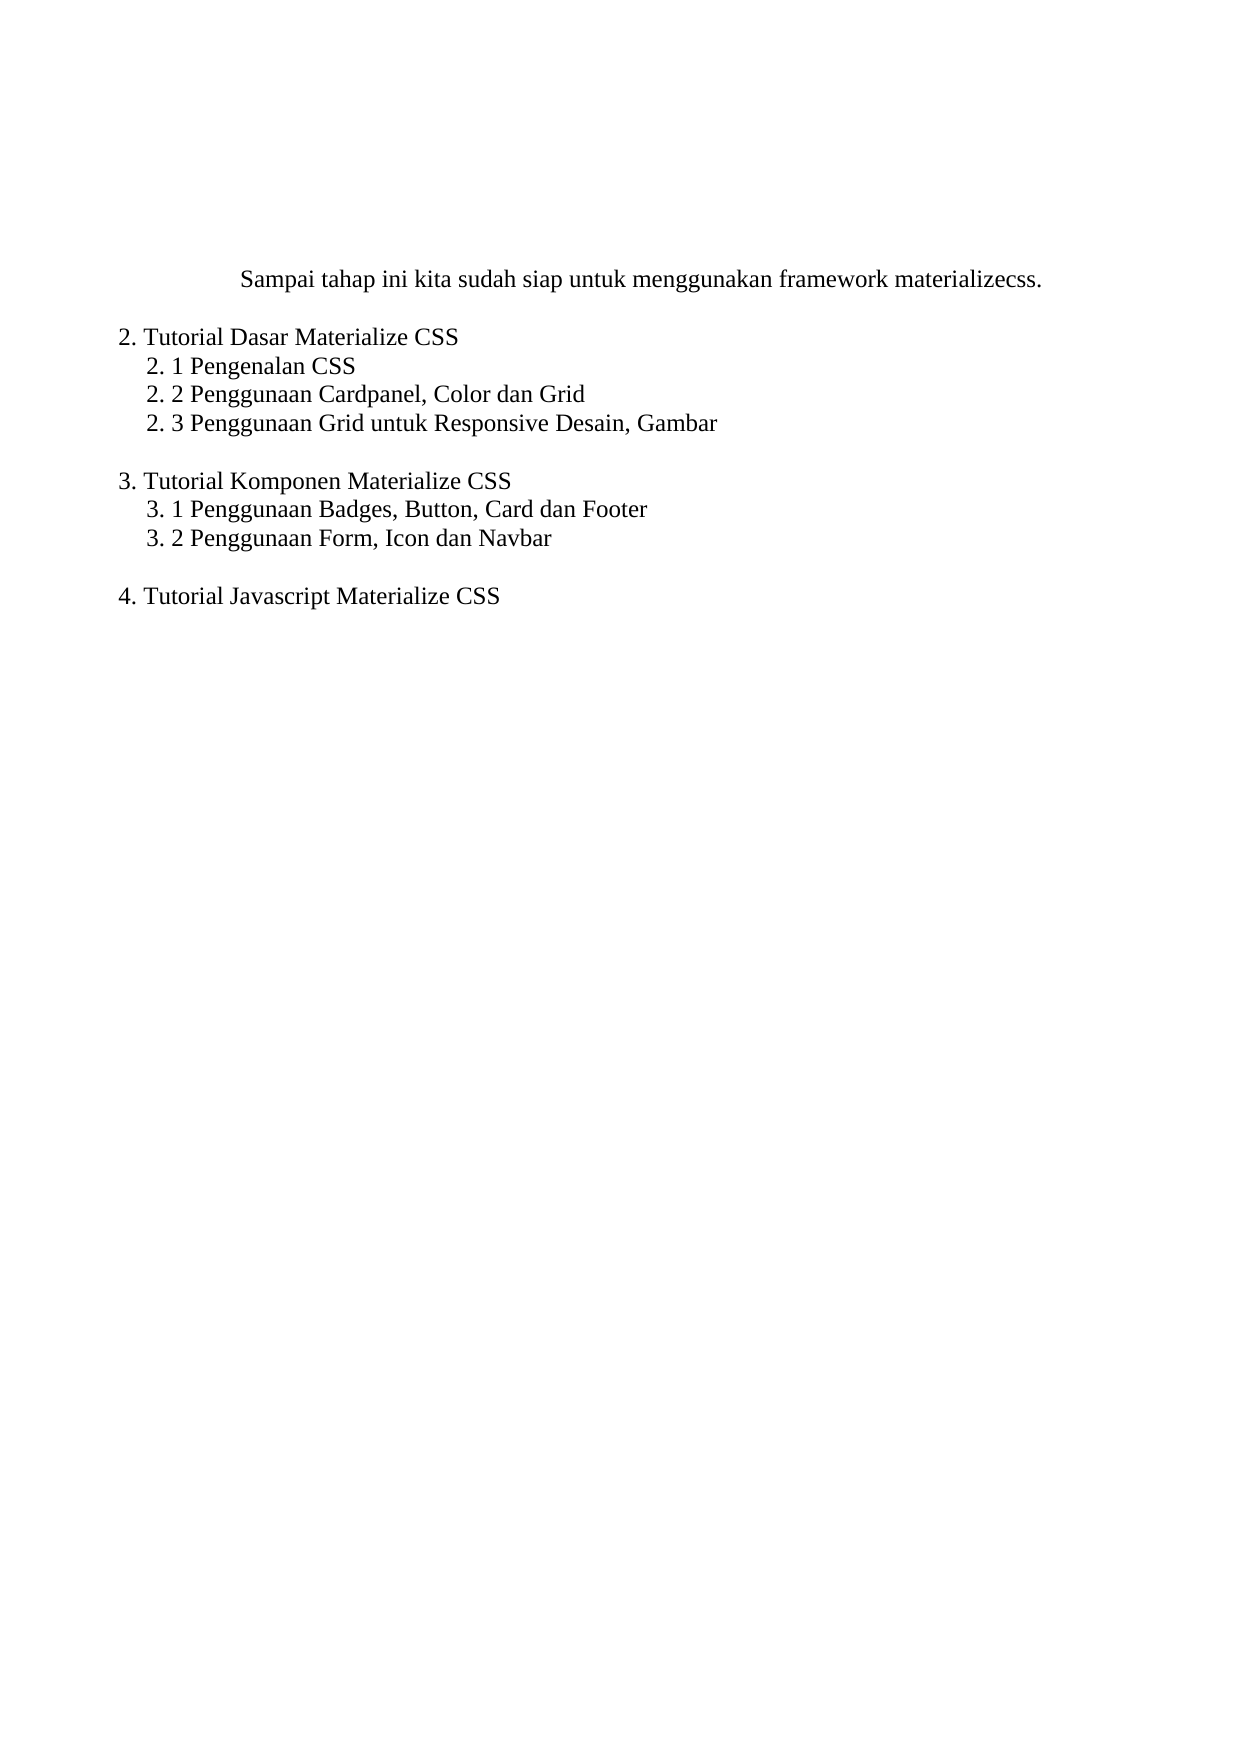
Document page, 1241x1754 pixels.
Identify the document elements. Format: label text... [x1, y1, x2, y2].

text 2. 1 Pengenalan CSS [146, 351, 1122, 379]
table_header [240, 118, 1122, 236]
text 4. Tutorial Javascript Materialize CSS [118, 581, 1122, 609]
text 3. 1 Penggunaan Badges, Button, Card dan Footer [146, 494, 1122, 523]
text 3. 2 Penggunaan Form, Icon dan Navbar [146, 523, 1122, 552]
text 2. 2 Penggunaan Cardpanel, Color dan Grid [146, 379, 1122, 408]
text Sampai tahap ini kita sudah siap untuk menggunakan framework materializecss. [240, 264, 1122, 293]
text 3. Tutorial Komponen Materialize CSS [118, 466, 1122, 494]
text 2. Tutorial Dasar Materialize CSS [118, 322, 1122, 351]
text 2. 3 Penggunaan Grid untuk Responsive Desain, Gambar [146, 408, 1122, 437]
